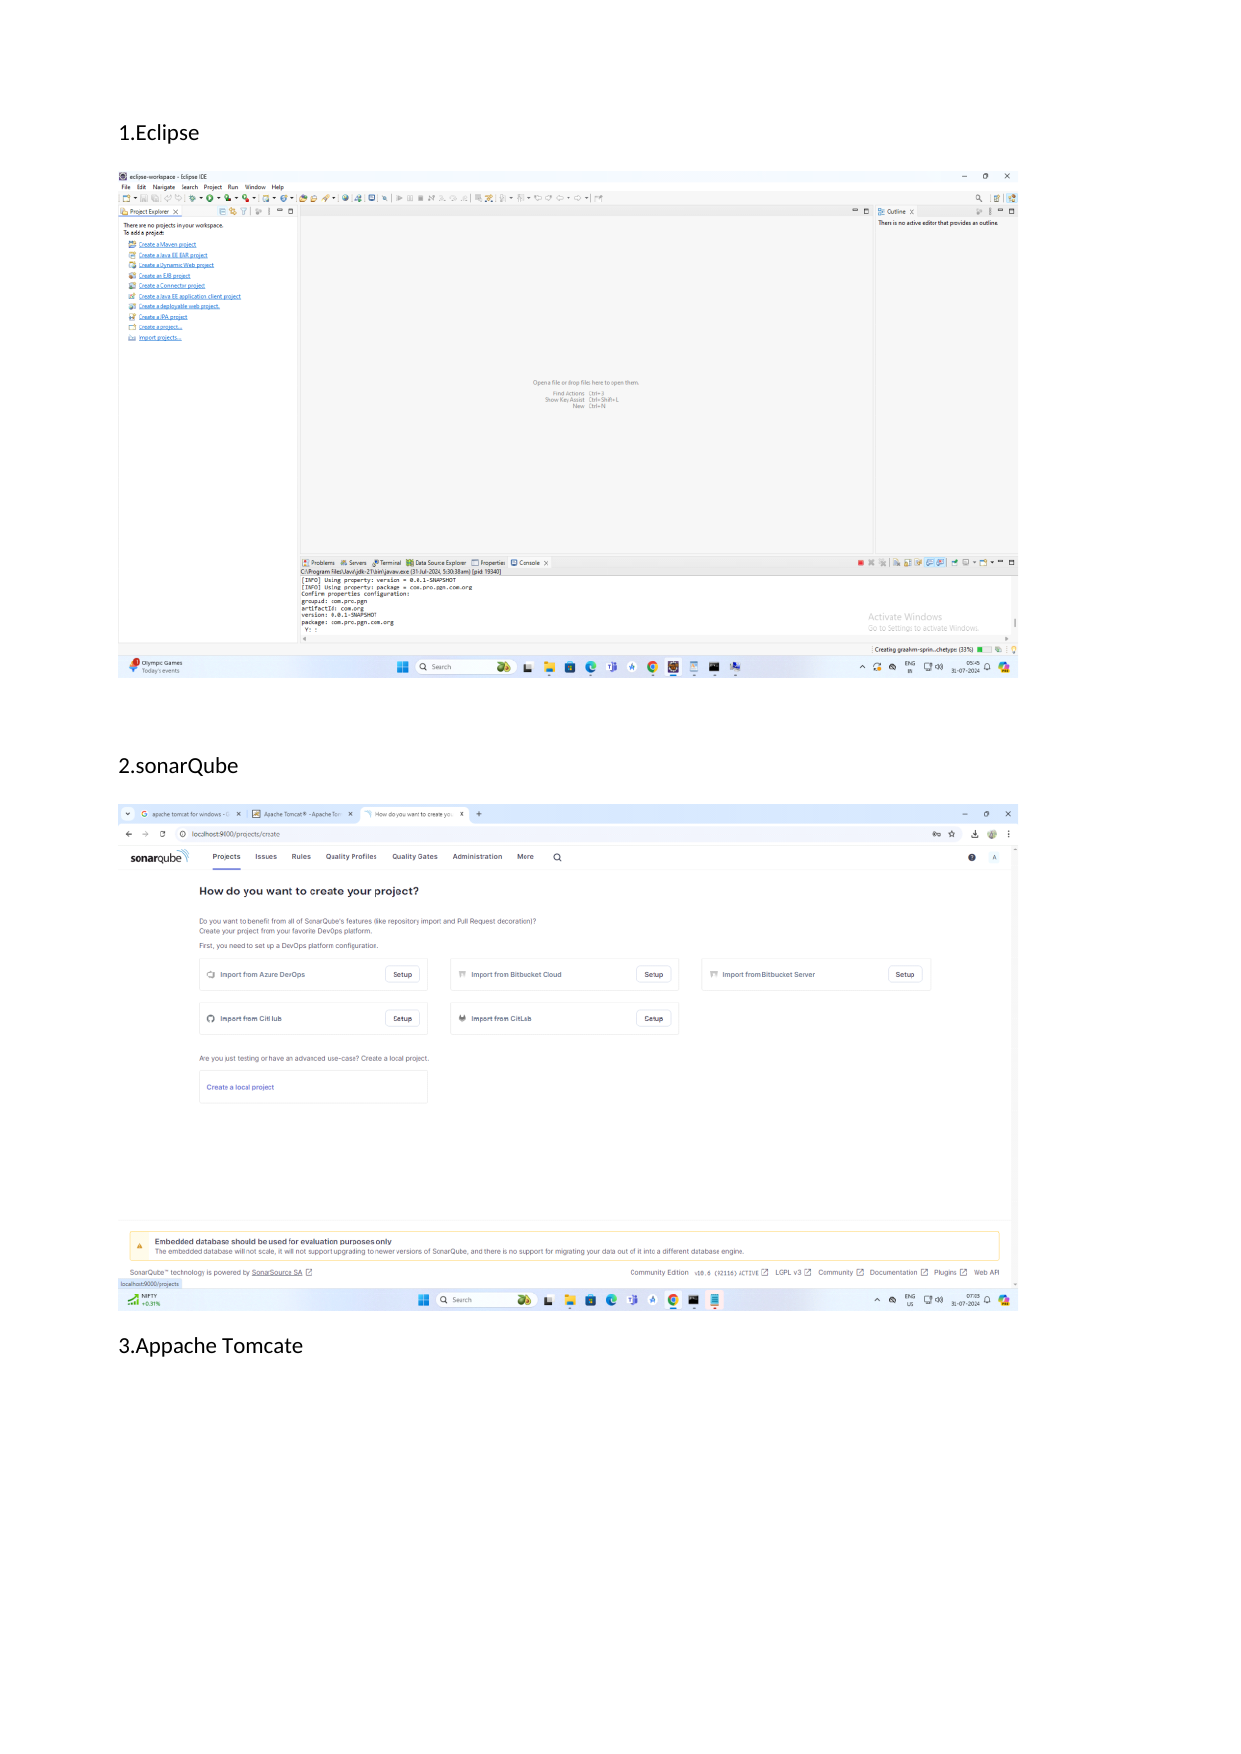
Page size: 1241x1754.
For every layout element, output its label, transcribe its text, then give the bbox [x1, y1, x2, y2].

text 1.Eclipse [118, 118, 1122, 146]
text 2.sonarQube [118, 751, 1122, 779]
text 3.Appache Tomcate [118, 1331, 1122, 1359]
